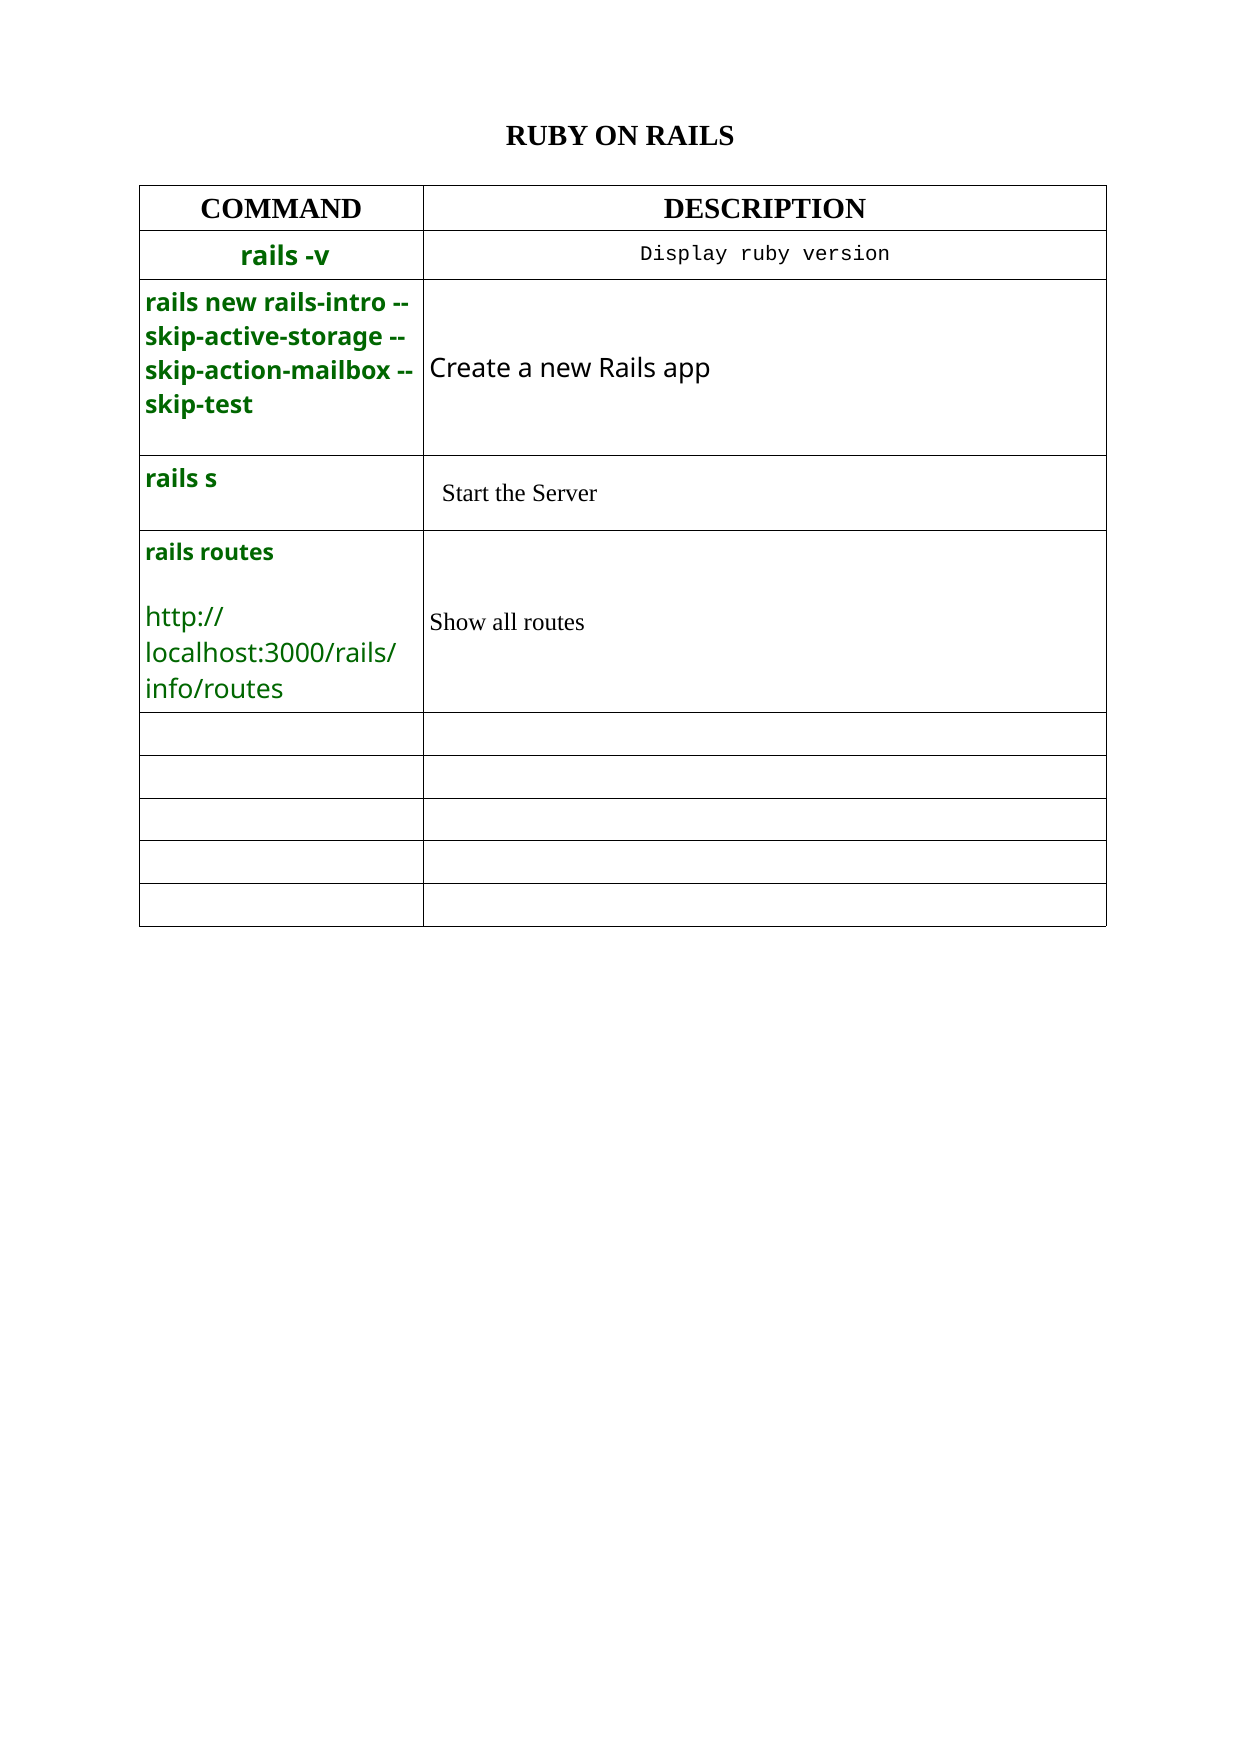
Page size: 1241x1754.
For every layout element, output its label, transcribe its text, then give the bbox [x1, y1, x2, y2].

table_header COMMAND [140, 186, 423, 230]
table_cell Start the Server [424, 456, 1106, 530]
table_cell rails routes http://localhost:3000/rails/info/routes [140, 531, 423, 712]
text RUBY ON RAILS [118, 118, 1122, 152]
table_cell [140, 713, 423, 755]
table_cell Create a new Rails app [424, 280, 1106, 455]
table_cell [140, 884, 423, 926]
table_cell Show all routes [424, 531, 1106, 712]
table_header DESCRIPTION [424, 186, 1106, 230]
table_cell rails -v [140, 231, 423, 279]
table_cell Display ruby version [424, 231, 1106, 279]
table_cell [424, 713, 1106, 755]
table_cell [140, 841, 423, 883]
table_cell [424, 841, 1106, 883]
table_cell [140, 799, 423, 840]
table_cell rails new rails-intro --skip-active-storage --skip-action-mailbox --skip-test [140, 280, 423, 455]
table_cell [424, 799, 1106, 840]
table_cell [424, 756, 1106, 797]
table_cell [140, 756, 423, 797]
table_cell rails s [140, 456, 423, 530]
table_cell [424, 884, 1106, 926]
